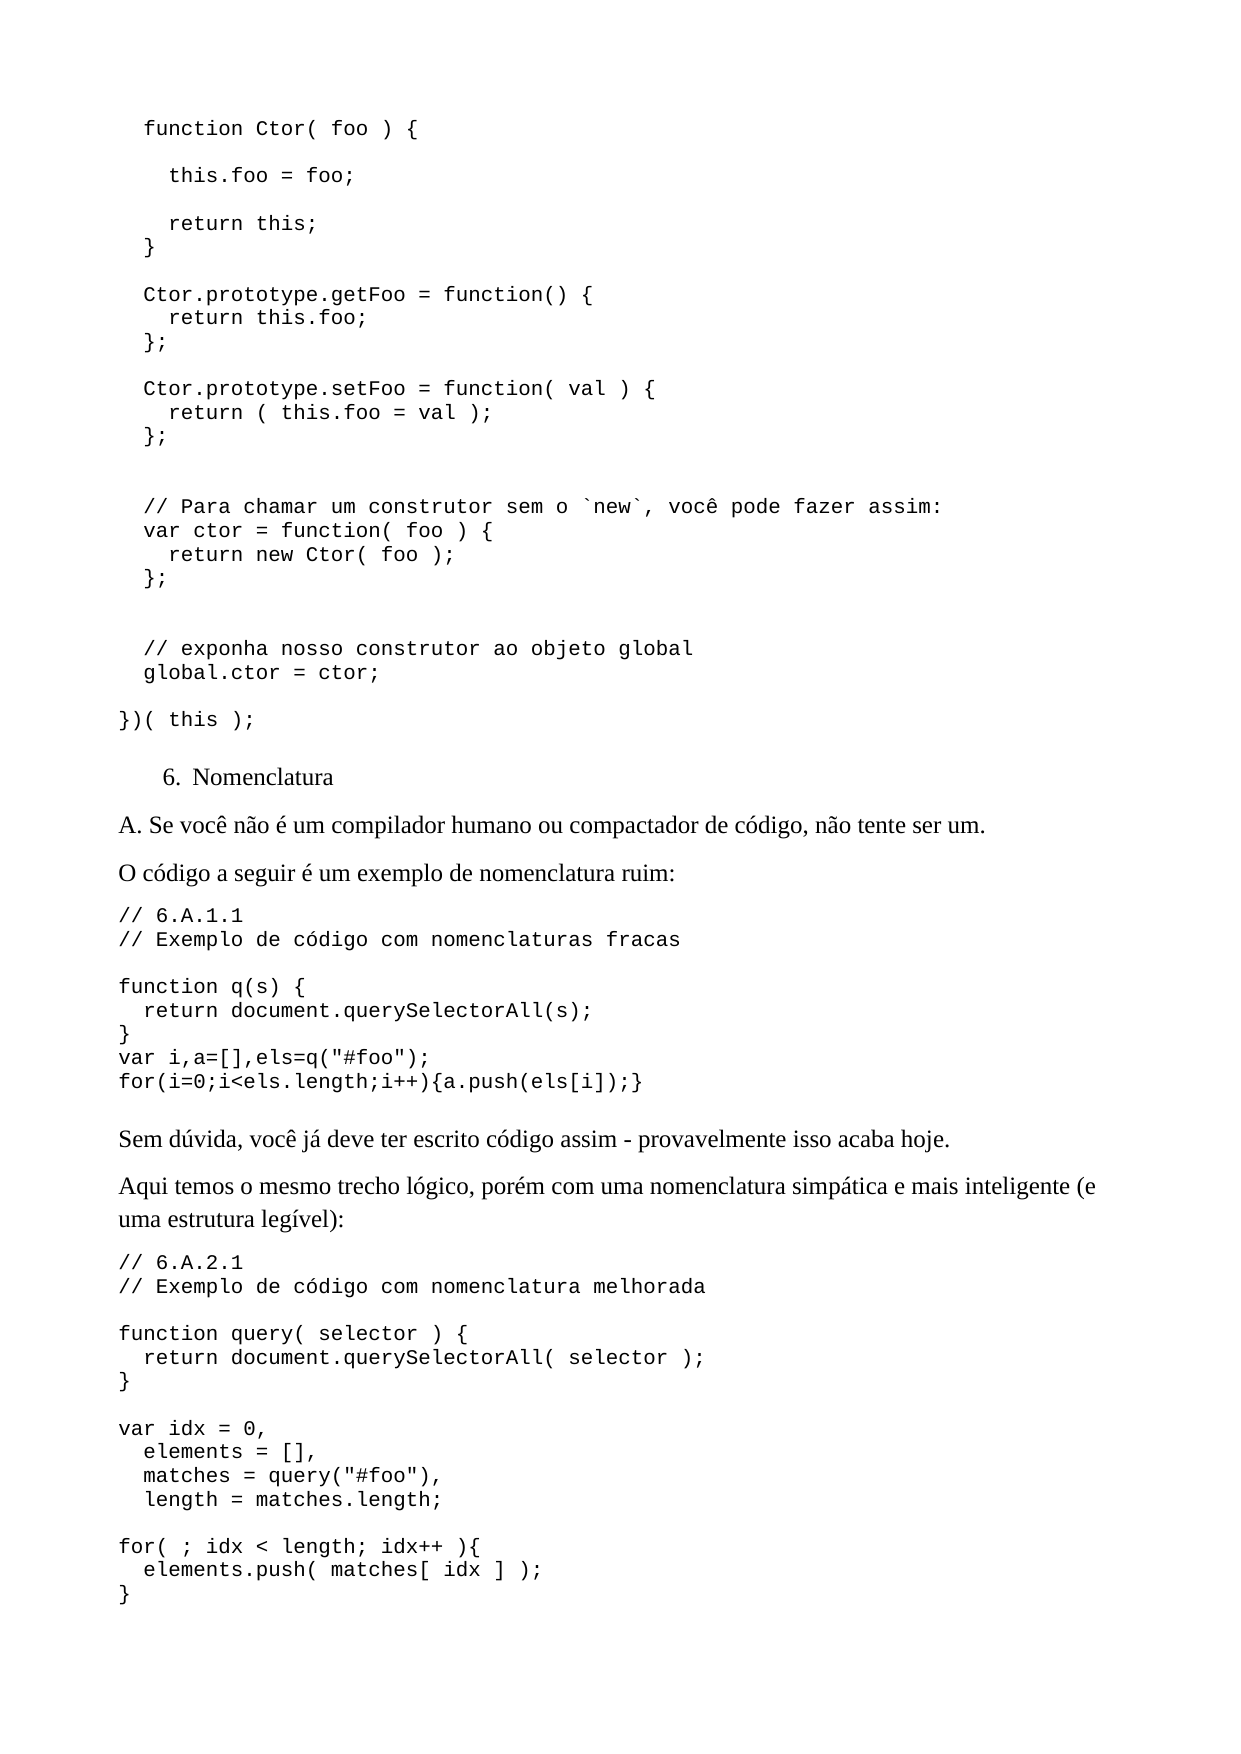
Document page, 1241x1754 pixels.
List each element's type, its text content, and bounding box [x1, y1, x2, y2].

text elements = [], [118, 1441, 1122, 1465]
text // 6.A.1.1 [118, 905, 1122, 929]
text A. Se você não é um compilador humano ou compactador de código, não tente ser um. [118, 810, 1122, 839]
text Ctor.prototype.getFoo = function() { [118, 284, 1122, 307]
text return ( this.foo = val ); [118, 402, 1122, 426]
text var i,a=[],els=q("#foo"); [118, 1047, 1122, 1071]
text function Ctor( foo ) { [118, 118, 1122, 142]
text // Para chamar um construtor sem o `new`, você pode fazer assim: [118, 496, 1122, 520]
text function query( selector ) { [118, 1323, 1122, 1347]
text // Exemplo de código com nomenclaturas fracas [118, 929, 1122, 952]
text var idx = 0, [118, 1418, 1122, 1441]
text var ctor = function( foo ) { [118, 520, 1122, 544]
text // Exemplo de código com nomenclatura melhorada [118, 1276, 1122, 1299]
text Sem dúvida, você já deve ter escrito código assim - provavelmente isso acaba hoje. [118, 1124, 1122, 1153]
text return document.querySelectorAll( selector ); [118, 1347, 1122, 1370]
text } [118, 1370, 1122, 1394]
text elements.push( matches[ idx ] ); [118, 1559, 1122, 1583]
text // exponha nosso construtor ao objeto global [118, 638, 1122, 662]
text for(i=0;i<els.length;i++){a.push(els[i]);} [118, 1071, 1122, 1094]
text // 6.A.2.1 [118, 1252, 1122, 1276]
list Nomenclatura [162, 762, 1122, 791]
text Ctor.prototype.setFoo = function( val ) { [118, 378, 1122, 402]
text for( ; idx < length; idx++ ){ [118, 1536, 1122, 1559]
text O código a seguir é um exemplo de nomenclatura ruim: [118, 858, 1122, 886]
text matches = query("#foo"), [118, 1465, 1122, 1488]
text return this; [118, 213, 1122, 236]
text Aqui temos o mesmo trecho lógico, porém com uma nomenclatura simpática e mais inteligente (e uma estrutura legível): [118, 1171, 1122, 1233]
text }; [118, 426, 1122, 449]
text }; [118, 567, 1122, 591]
text return new Ctor( foo ); [118, 544, 1122, 567]
text } [118, 1023, 1122, 1047]
text return this.foo; [118, 307, 1122, 331]
text } [118, 1583, 1122, 1607]
text })( this ); [118, 709, 1122, 733]
text global.ctor = ctor; [118, 662, 1122, 686]
text length = matches.length; [118, 1488, 1122, 1512]
text return document.querySelectorAll(s); [118, 1000, 1122, 1023]
text this.foo = foo; [118, 165, 1122, 189]
text } [118, 236, 1122, 260]
text }; [118, 331, 1122, 354]
text function q(s) { [118, 976, 1122, 1000]
